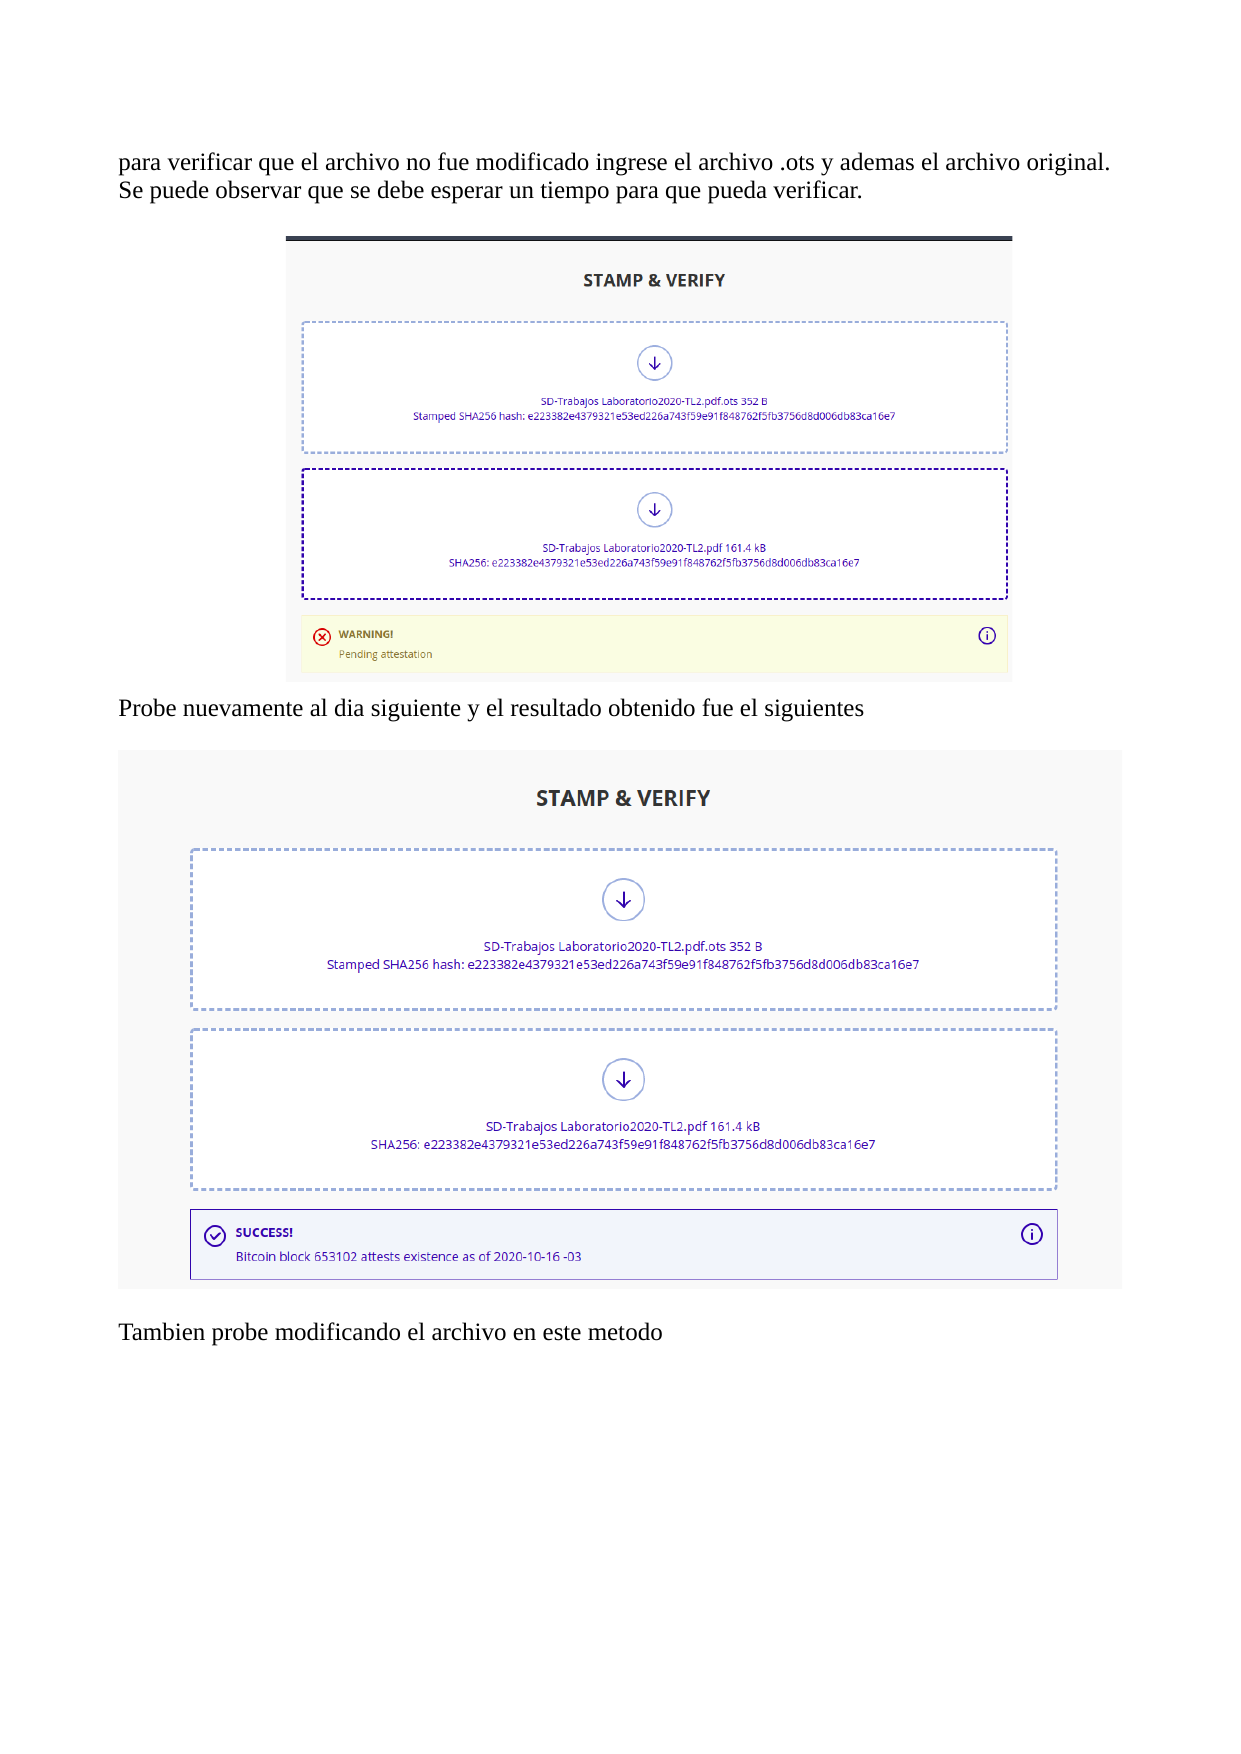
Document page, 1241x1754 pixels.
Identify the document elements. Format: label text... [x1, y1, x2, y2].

picture [118, 750, 1123, 1289]
text Se puede observar que se debe esperar un tiempo para que pueda verificar. [118, 176, 1122, 204]
text Tambien probe modificando el archivo en este metodo [118, 1317, 1122, 1346]
picture [285, 236, 1013, 682]
text Probe nuevamente al dia siguiente y el resultado obtenido fue el siguientes [118, 693, 1122, 722]
text para verificar que el archivo no fue modificado ingrese el archivo .ots y ademas el archivo original. [118, 147, 1122, 176]
